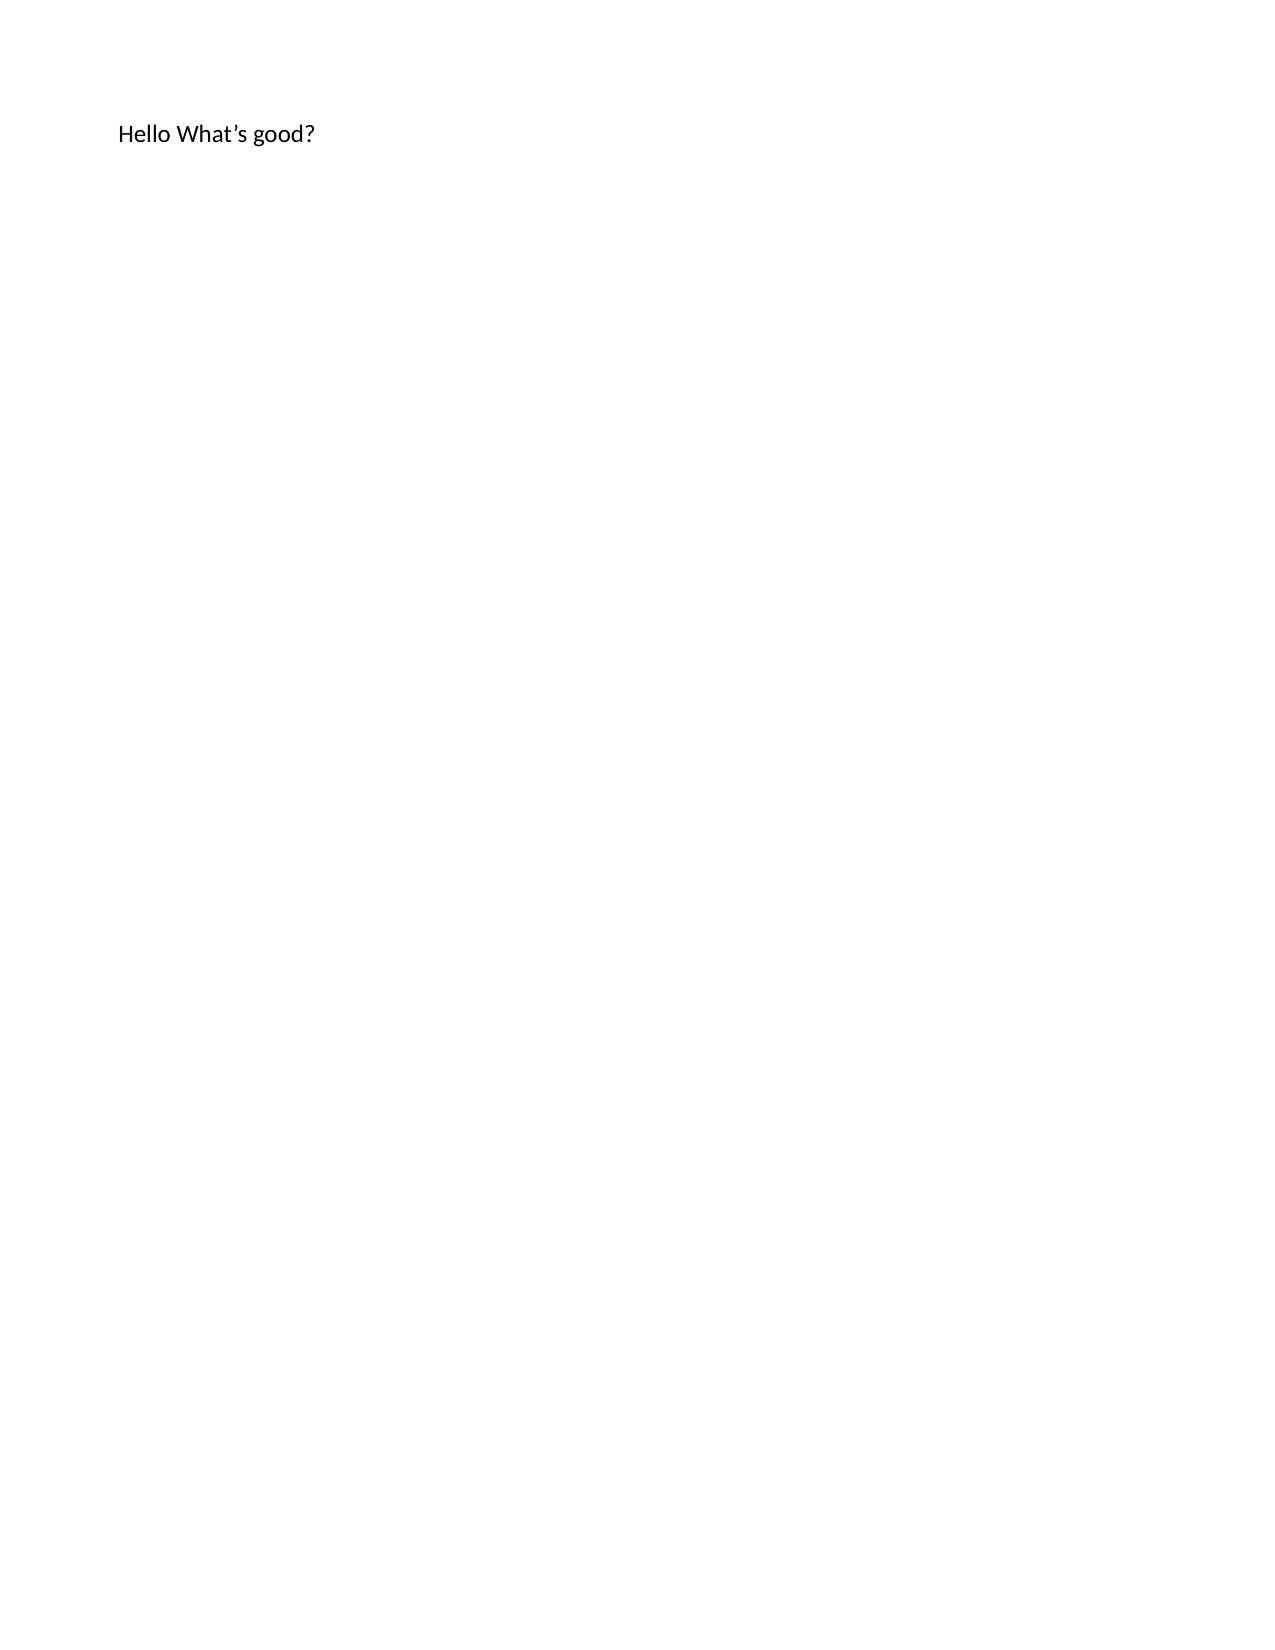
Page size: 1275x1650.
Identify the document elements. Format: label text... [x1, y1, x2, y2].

text Hello What’s good? [118, 118, 1157, 149]
